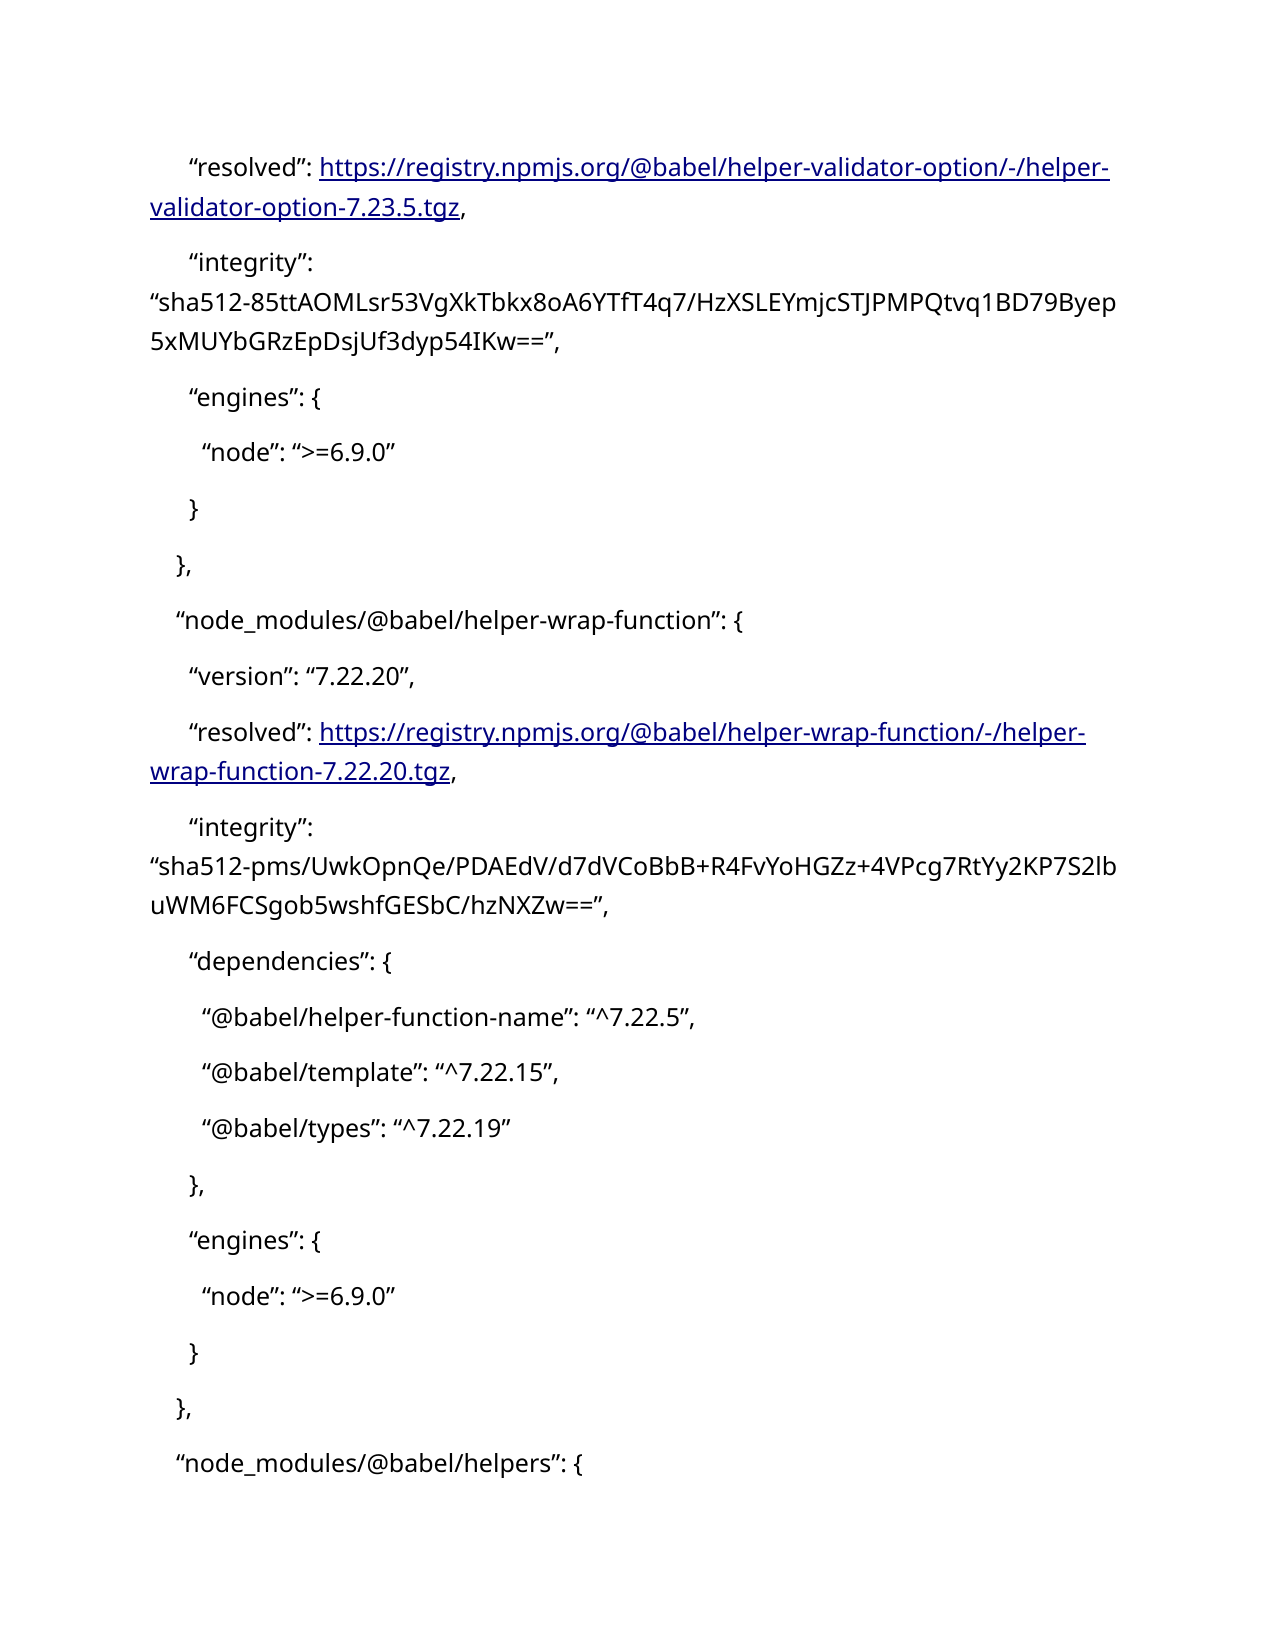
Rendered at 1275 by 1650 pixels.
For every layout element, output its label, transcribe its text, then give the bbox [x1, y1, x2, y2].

text }, [150, 1390, 1125, 1424]
text “integrity”: “sha512-85ttAOMLsr53VgXkTbkx8oA6YTfT4q7/HzXSLEYmjcSTJPMPQtvq1BD79Byep5xMUYbGRzEpDsjUf3dyp54IKw==”, [150, 245, 1125, 357]
text }, [150, 1167, 1125, 1201]
text “node”: “>=6.9.0” [150, 1278, 1125, 1312]
text “node_modules/@babel/helpers”: { [150, 1446, 1125, 1480]
text } [150, 491, 1125, 525]
text “engines”: { [150, 1222, 1125, 1257]
text “resolved”: https://registry.npmjs.org/@babel/helper-validator-option/-/helper-validator-option-7.23.5.tgz, [150, 150, 1125, 223]
text “node”: “>=6.9.0” [150, 435, 1125, 469]
text “resolved”: https://registry.npmjs.org/@babel/helper-wrap-function/-/helper-wrap-function-7.22.20.tgz, [150, 714, 1125, 787]
text “engines”: { [150, 379, 1125, 413]
text “version”: “7.22.20”, [150, 658, 1125, 692]
text } [150, 1334, 1125, 1368]
text “node_modules/@babel/helper-wrap-function”: { [150, 602, 1125, 637]
text “@babel/template”: “^7.22.15”, [150, 1055, 1125, 1089]
text “@babel/helper-function-name”: “^7.22.5”, [150, 999, 1125, 1033]
text “@babel/types”: “^7.22.19” [150, 1111, 1125, 1145]
text }, [150, 547, 1125, 581]
text “integrity”: “sha512-pms/UwkOpnQe/PDAEdV/d7dVCoBbB+R4FvYoHGZz+4VPcg7RtYy2KP7S2lbuWM6FCSgob5wshfGESbC/hzNXZw==”, [150, 809, 1125, 922]
text “dependencies”: { [150, 943, 1125, 977]
